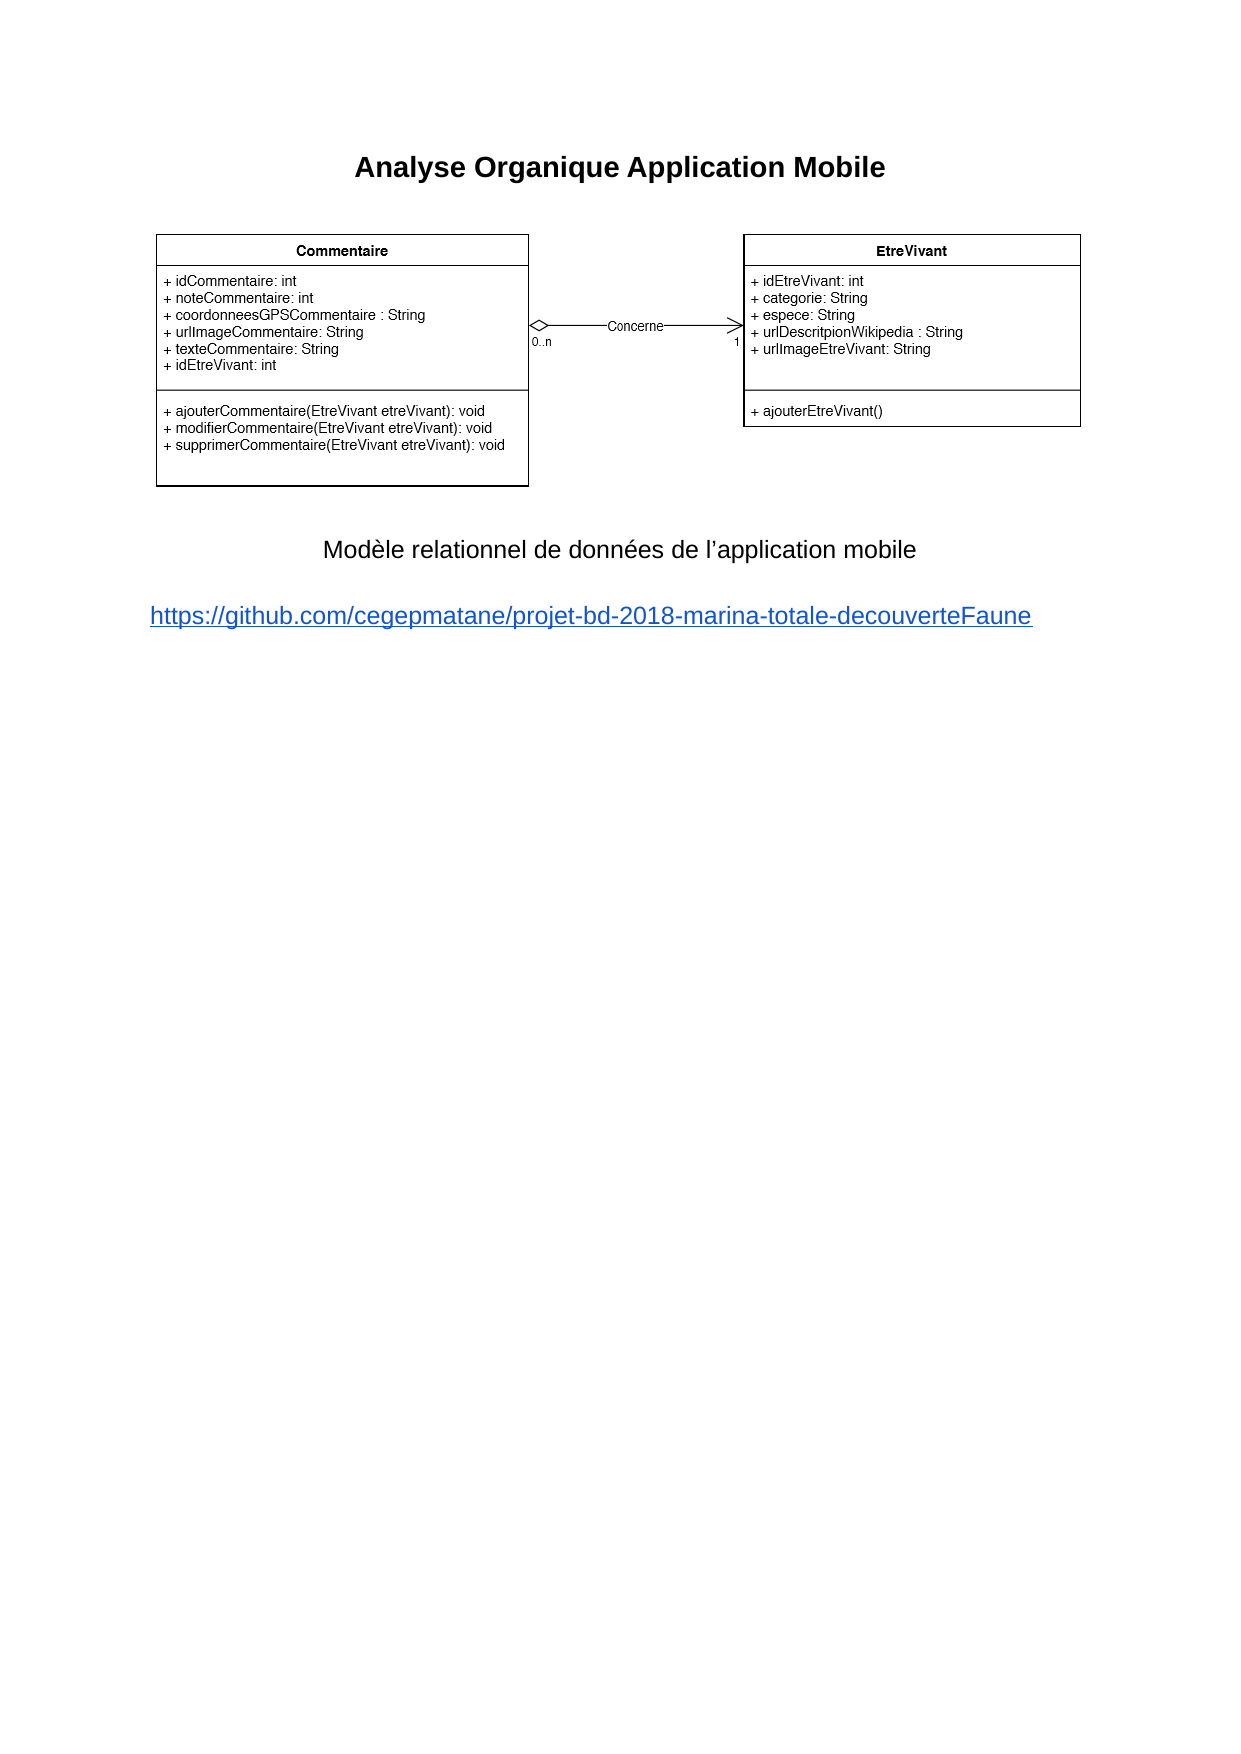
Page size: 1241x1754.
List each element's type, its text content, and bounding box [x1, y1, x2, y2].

picture [150, 227, 1091, 498]
text Modèle relationnel de données de l’application mobile [150, 535, 1090, 563]
text https://github.com/cegepmatane/projet-bd-2018-marina-totale-decouverteFaune [150, 601, 1090, 629]
text Analyse Organique Application Mobile [150, 150, 1090, 183]
